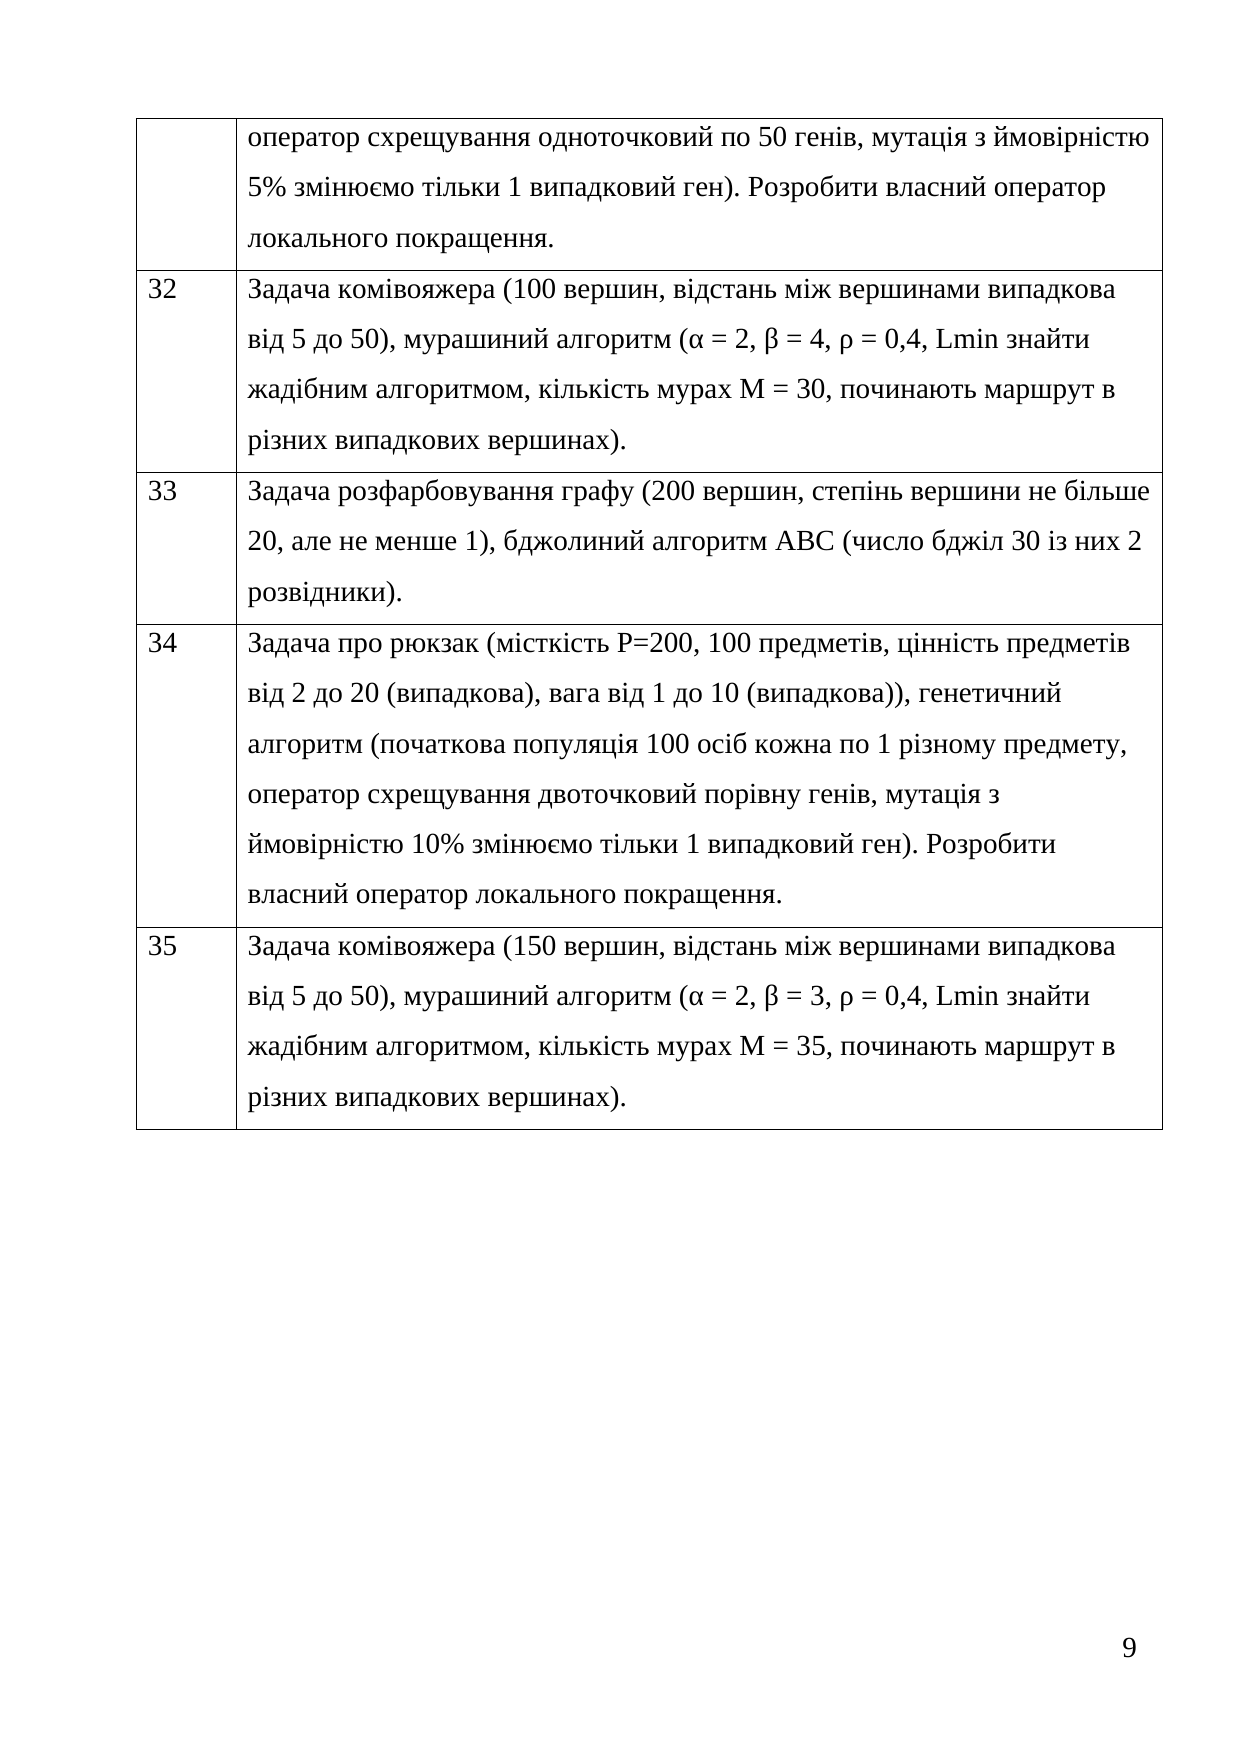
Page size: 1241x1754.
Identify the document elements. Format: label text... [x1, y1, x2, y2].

table_cell оператор схрещування одноточковий по 50 генів, мутація з ймовірністю 5% змінюємо тільки 1 випадковий ген). Розробити власний оператор локального покращення. [237, 119, 1162, 270]
table_cell Задача комівояжера (150 вершин, відстань між вершинами випадкова від 5 до 50), мурашиний алгоритм (α = 2, β = 3, ρ = 0,4, Lmin знайти жадібним алгоритмом, кількість мурах М = 35, починають маршрут в різних випадкових вершинах). [237, 928, 1162, 1129]
table_cell Задача про рюкзак (місткість P=200, 100 предметів, цінність предметів від 2 до 20 (випадкова), вага від 1 до 10 (випадкова)), генетичний алгоритм (початкова популяція 100 осіб кожна по 1 різному предмету, оператор схрещування двоточковий порівну генів, мутація з ймовірністю 10% змінюємо тільки 1 випадковий ген). Розробити власний оператор локального покращення. [237, 625, 1162, 927]
table_cell 32 [137, 271, 236, 472]
table_cell Задача розфарбовування графу (200 вершин, степінь вершини не більше 20, але не менше 1), бджолиний алгоритм ABC (число бджіл 30 із них 2 розвідники). [237, 473, 1162, 624]
table_cell 33 [137, 473, 236, 624]
table_cell [137, 119, 236, 270]
table_cell 34 [137, 625, 236, 927]
table_cell 35 [137, 928, 236, 1129]
table_cell Задача комівояжера (100 вершин, відстань між вершинами випадкова від 5 до 50), мурашиний алгоритм (α = 2, β = 4, ρ = 0,4, Lmin знайти жадібним алгоритмом, кількість мурах М = 30, починають маршрут в різних випадкових вершинах). [237, 271, 1162, 472]
